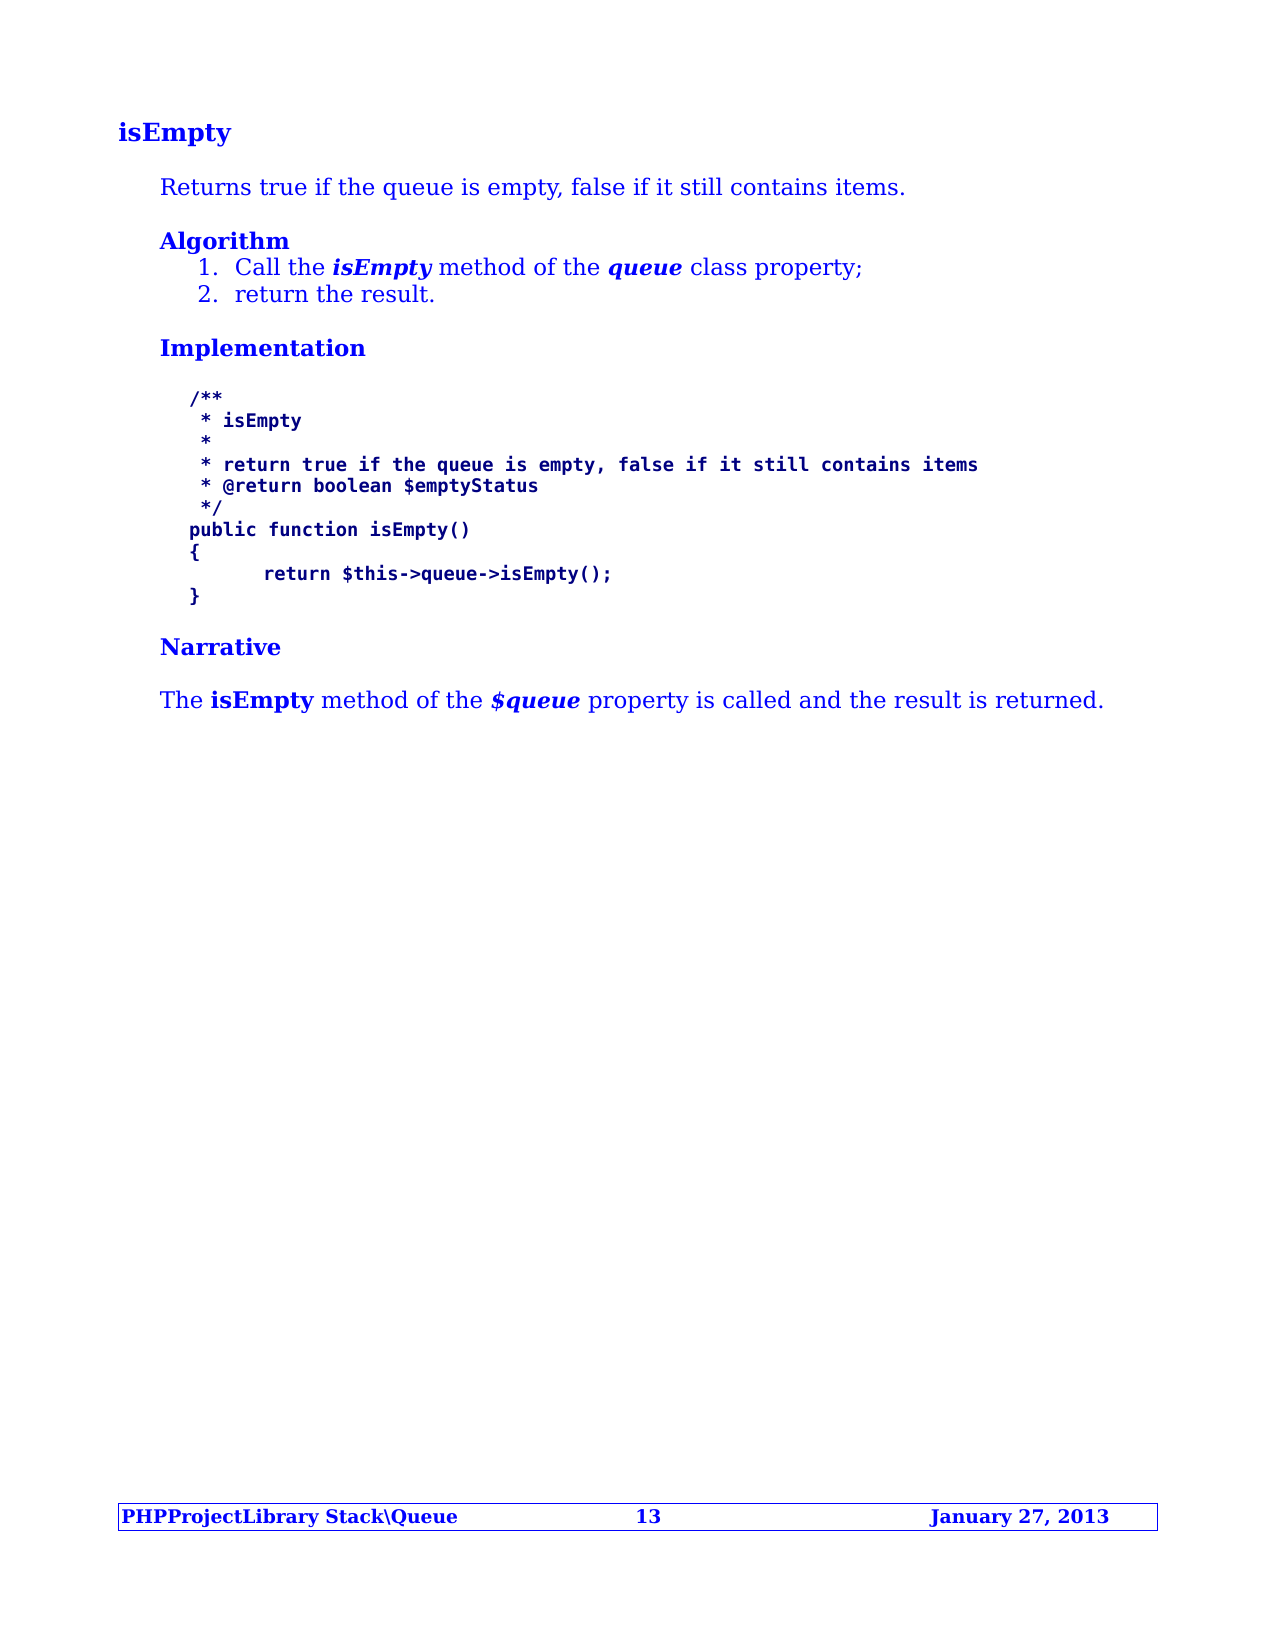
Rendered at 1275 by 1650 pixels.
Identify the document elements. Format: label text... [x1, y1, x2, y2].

list return the result. [197, 281, 1157, 308]
list Call the isEmpty method of the queue class property; [197, 254, 1157, 281]
text The isEmpty method of the $queue property is called and the result is returned. [159, 687, 1157, 714]
list { [189, 541, 1157, 563]
list * @return boolean $emptyStatus [189, 475, 1157, 497]
text Algorithm [159, 227, 1157, 254]
list public function isEmpty() [189, 519, 1157, 541]
list */ [189, 497, 1157, 519]
text Implementation [159, 334, 1157, 361]
text Returns true if the queue is empty, false if it still contains items. [159, 174, 1157, 201]
list return $this->queue->isEmpty(); [189, 563, 1157, 585]
list } [189, 585, 1157, 607]
list * isEmpty [189, 410, 1157, 432]
title isEmpty [118, 118, 1157, 147]
list /** [189, 388, 1157, 410]
list * [189, 432, 1157, 453]
list * return true if the queue is empty, false if it still contains items [189, 453, 1157, 475]
text Narrative [159, 633, 1157, 660]
